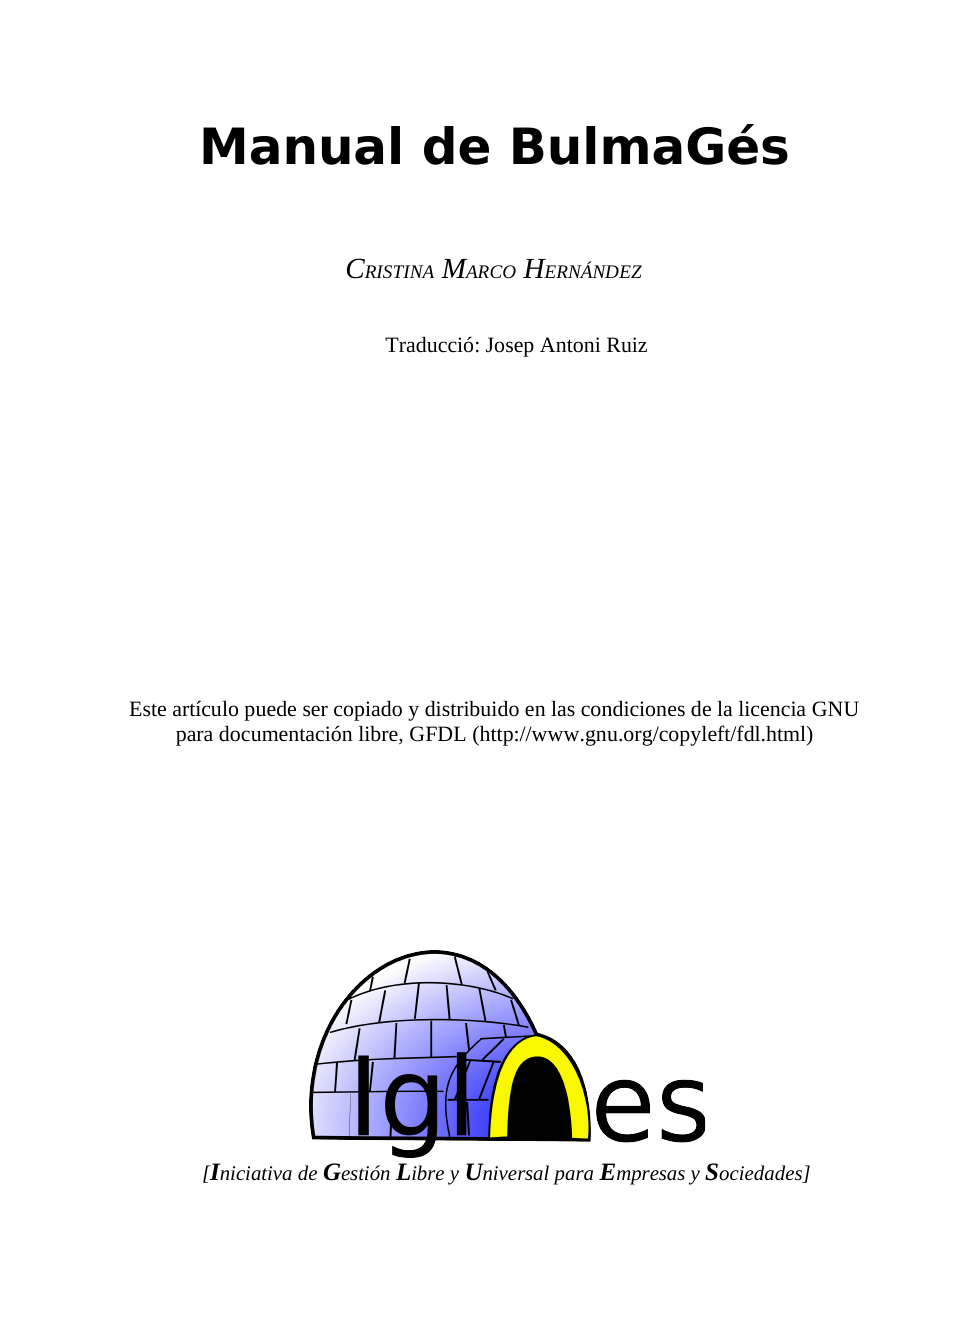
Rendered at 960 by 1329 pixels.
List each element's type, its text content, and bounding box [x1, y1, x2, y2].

text Cristina Marco Hernández [118, 252, 871, 285]
text Traducció: Josep Antoni Ruiz [118, 333, 871, 357]
text Este artículo puede ser copiado y distribuido en las condiciones de la licencia GNU para documentación libre, GFDL (http://www.gnu.org/copyleft/fdl.html) [118, 697, 871, 746]
title Manual de BulmaGés [118, 118, 871, 176]
picture [309, 950, 705, 1158]
